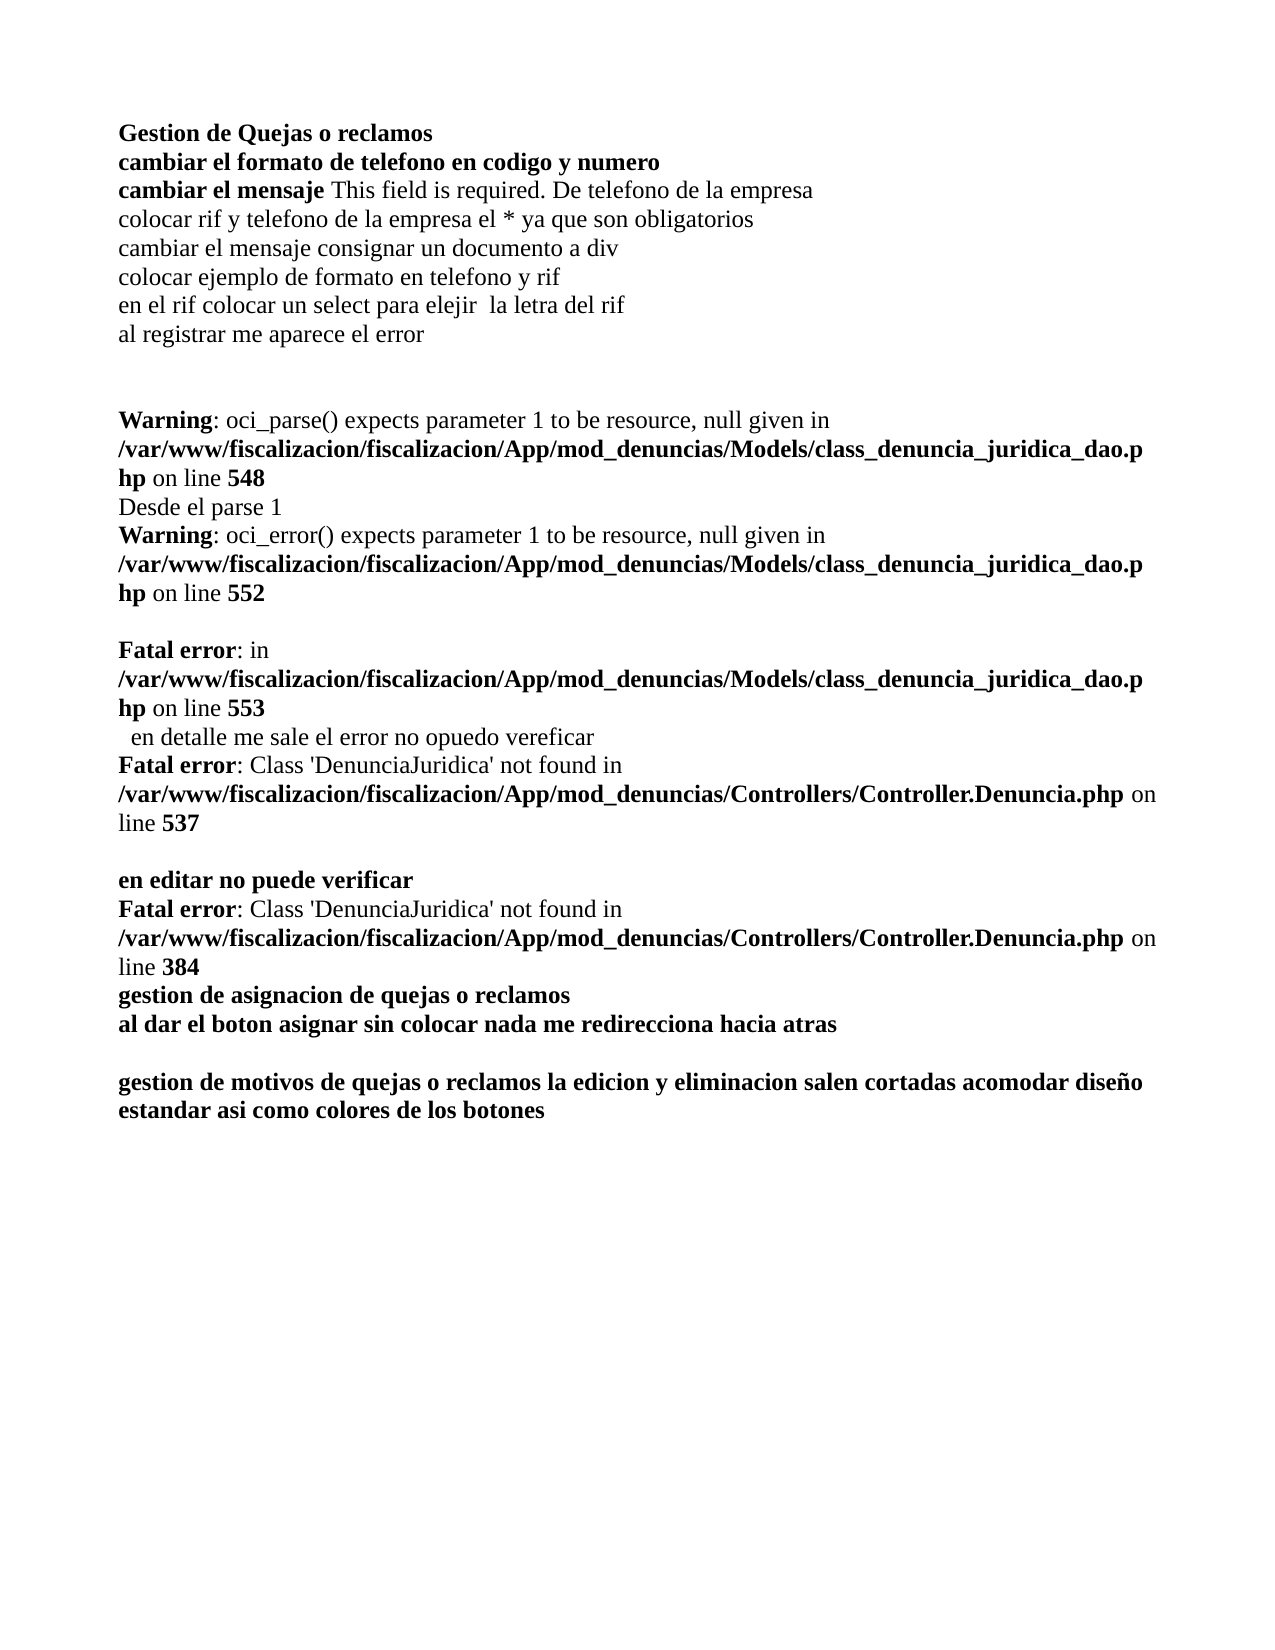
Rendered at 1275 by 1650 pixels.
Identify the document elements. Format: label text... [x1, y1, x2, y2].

text al registrar me aparece el error [118, 319, 1157, 348]
text cambiar el mensaje consignar un documento a div [118, 233, 1157, 262]
text gestion de asignacion de quejas o reclamos [118, 981, 1157, 1009]
text Gestion de Quejas o reclamos [118, 118, 1157, 147]
text gestion de motivos de quejas o reclamos la edicion y eliminacion salen cortadas acomodar diseño estandar asi como colores de los botones [118, 1067, 1157, 1124]
text Fatal error: Class 'DenunciaJuridica' not found in /var/www/fiscalizacion/fiscalizacion/App/mod_denuncias/Controllers/Controller.Denuncia.php on line 384 [118, 894, 1157, 981]
text en detalle me sale el error no opuedo vereficar [118, 722, 1157, 751]
text al dar el boton asignar sin colocar nada me redirecciona hacia atras [118, 1009, 1157, 1038]
text en el rif colocar un select para elejir la letra del rif [118, 291, 1157, 319]
text en editar no puede verificar [118, 866, 1157, 894]
text cambiar el formato de telefono en codigo y numero [118, 147, 1157, 176]
text cambiar el mensaje This field is required. De telefono de la empresa [118, 176, 1157, 204]
text Fatal error: Class 'DenunciaJuridica' not found in /var/www/fiscalizacion/fiscalizacion/App/mod_denuncias/Controllers/Controller.Denuncia.php on line 537 [118, 751, 1157, 837]
text Warning: oci_parse() expects parameter 1 to be resource, null given in /var/www/fiscalizacion/fiscalizacion/App/mod_denuncias/Models/class_denuncia_juridica_dao.php on line 548 Desde el parse 1 Warning: oci_error() expects parameter 1 to be resource, null given in /var/www/fiscalizacion/fiscalizacion/App/mod_denuncias/Models/class_denuncia_juridica_dao.php on line 552 Fatal error: in /var/www/fiscalizacion/fiscalizacion/App/mod_denuncias/Models/class_denuncia_juridica_dao.php on line 553 [118, 377, 1157, 722]
text colocar rif y telefono de la empresa el * ya que son obligatorios [118, 204, 1157, 233]
text colocar ejemplo de formato en telefono y rif [118, 262, 1157, 291]
